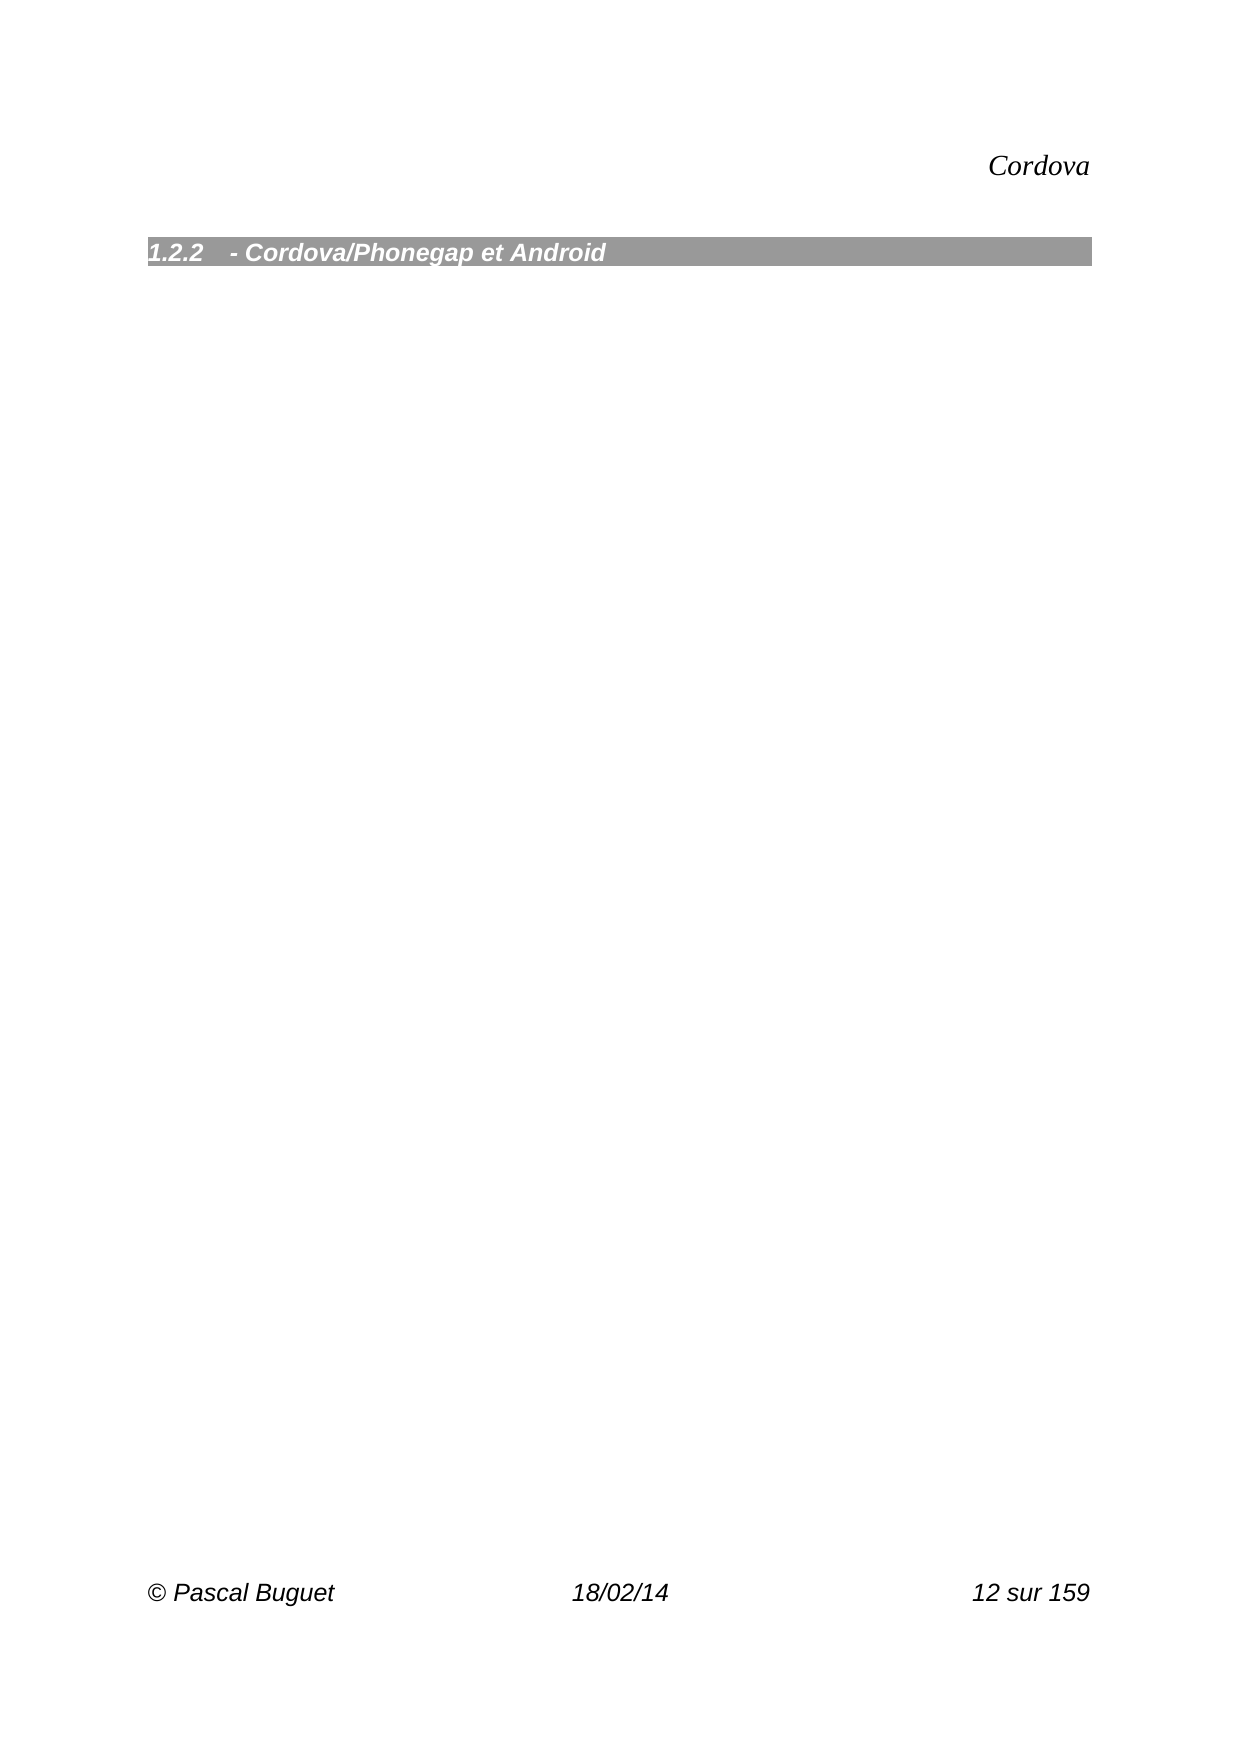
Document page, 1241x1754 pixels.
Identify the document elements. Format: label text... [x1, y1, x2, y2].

subtitle - Cordova/Phonegap et Android [148, 237, 1092, 266]
